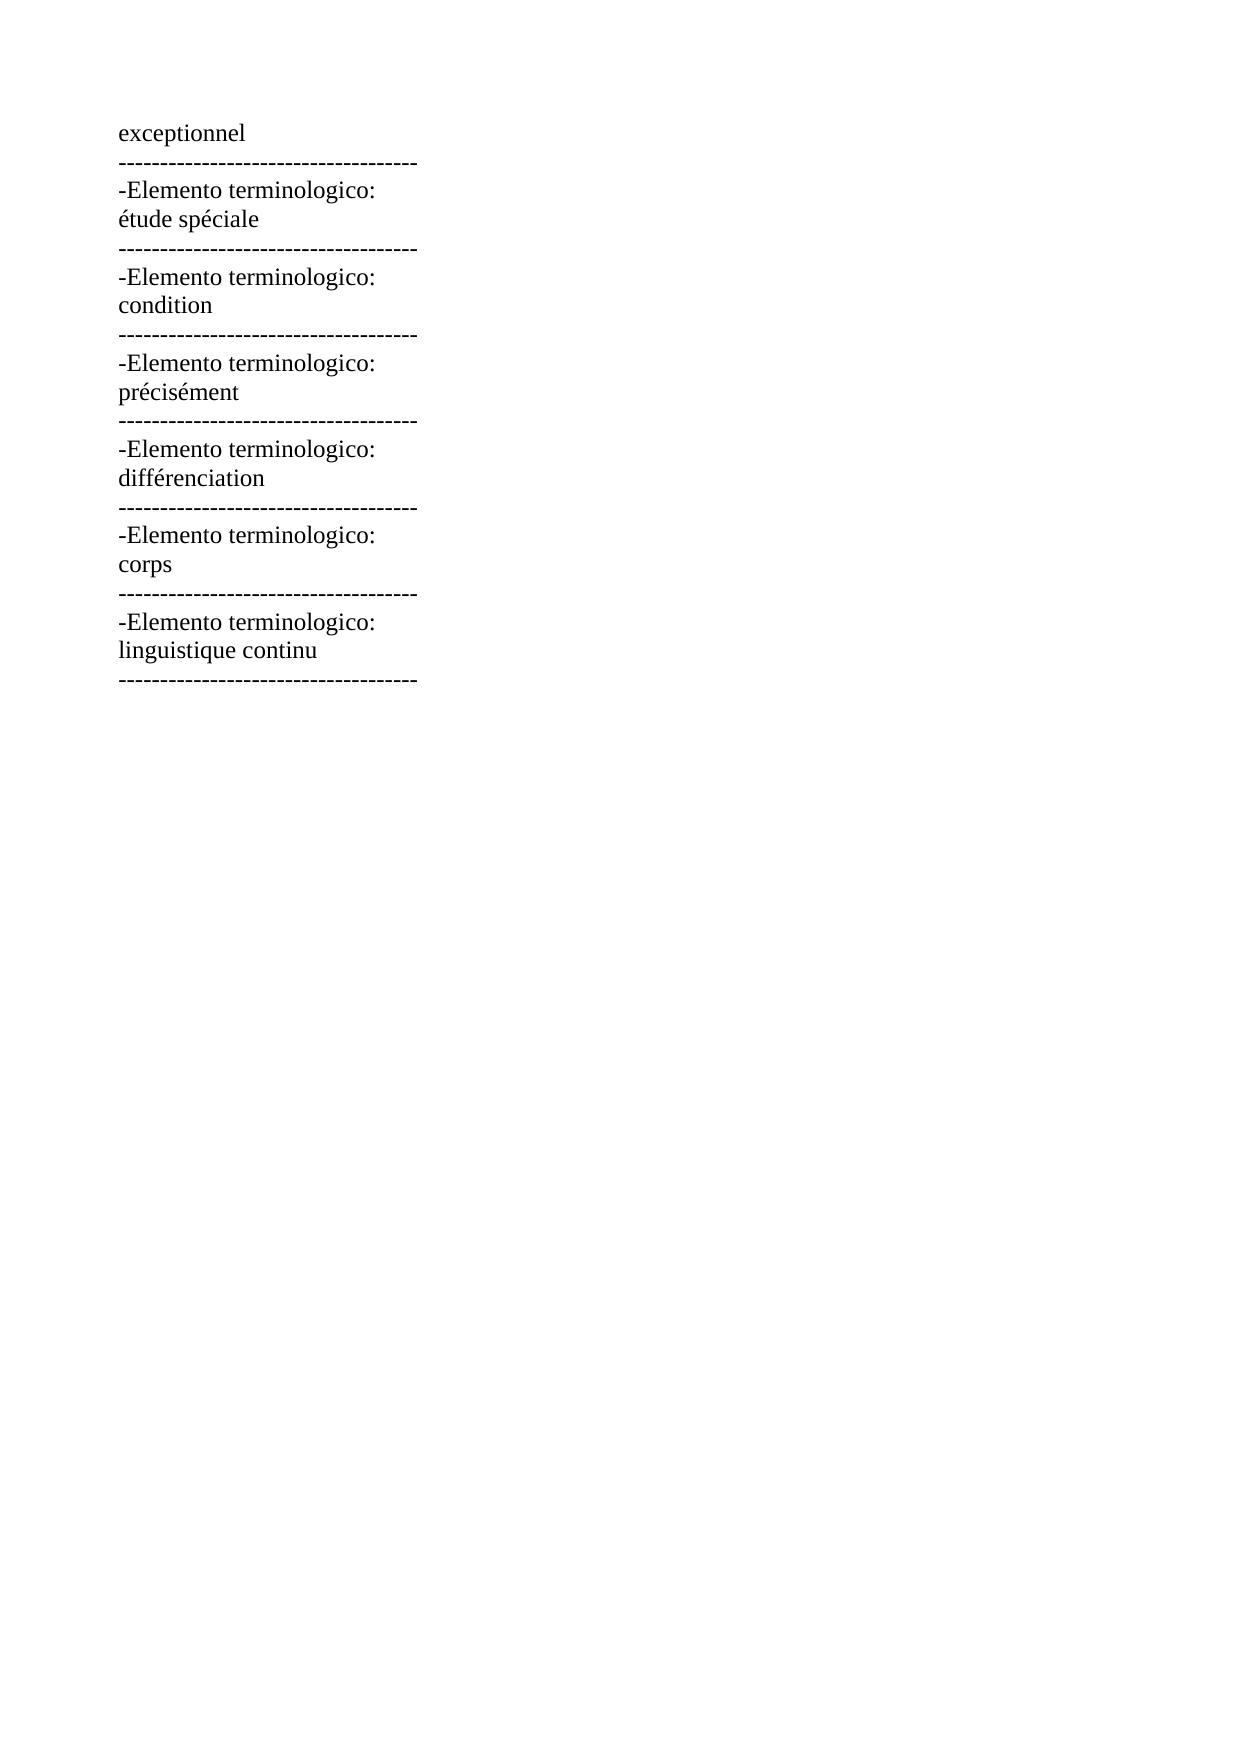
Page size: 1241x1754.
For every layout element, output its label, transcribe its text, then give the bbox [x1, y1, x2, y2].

text -Elemento terminologico: [118, 434, 1122, 463]
text ------------------------------------ [118, 664, 1122, 693]
text ------------------------------------ [118, 319, 1122, 348]
text -Elemento terminologico: [118, 176, 1122, 204]
text -Elemento terminologico: [118, 521, 1122, 549]
text ------------------------------------ [118, 147, 1122, 176]
text ------------------------------------ [118, 233, 1122, 262]
text -Elemento terminologico: [118, 262, 1122, 291]
text ------------------------------------ [118, 492, 1122, 521]
text ------------------------------------ [118, 578, 1122, 607]
text linguistique continu [118, 636, 1122, 664]
text -Elemento terminologico: [118, 348, 1122, 377]
text -Elemento terminologico: [118, 607, 1122, 636]
text précisément [118, 377, 1122, 406]
text ------------------------------------ [118, 406, 1122, 434]
text corps [118, 549, 1122, 578]
text condition [118, 291, 1122, 319]
text différenciation [118, 463, 1122, 492]
text exceptionnel [118, 118, 1122, 147]
text étude spéciale [118, 204, 1122, 233]
